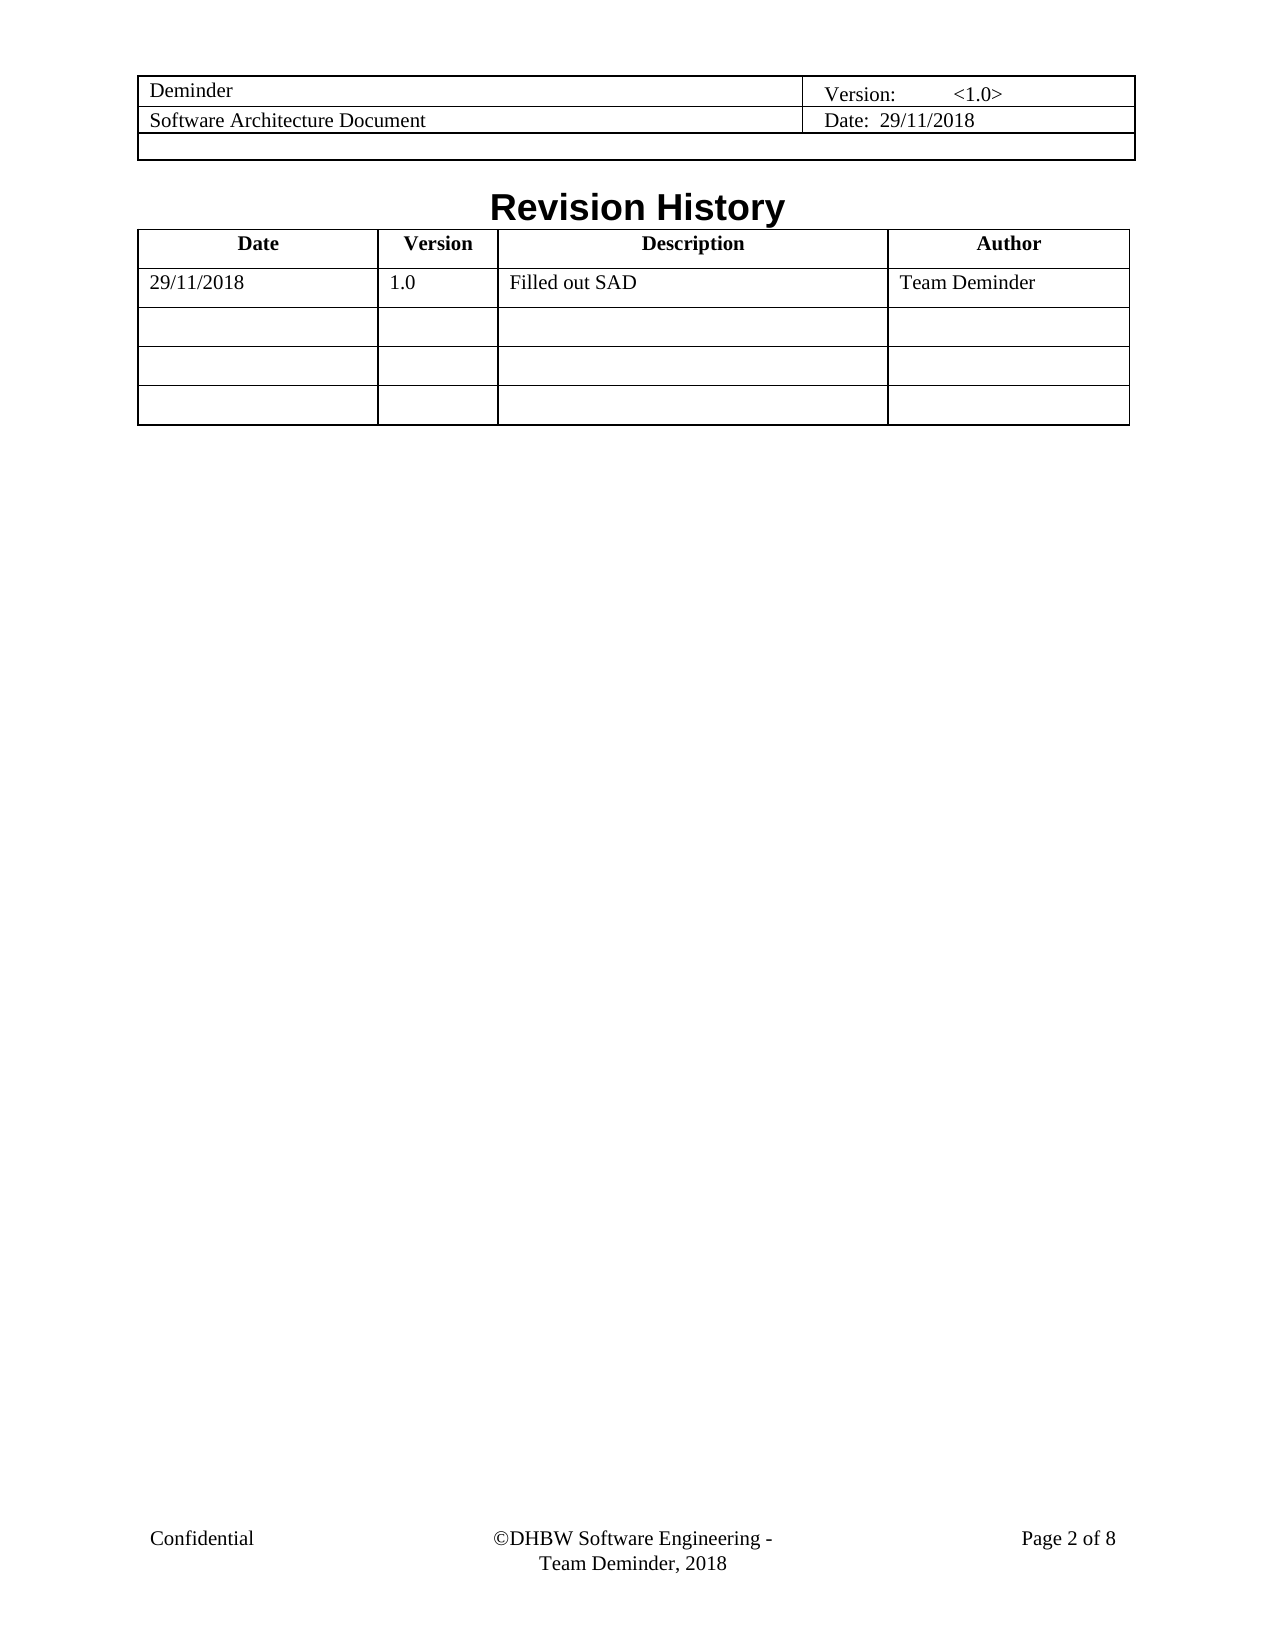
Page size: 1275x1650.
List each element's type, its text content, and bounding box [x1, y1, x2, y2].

table_cell [379, 386, 497, 424]
table_cell [889, 308, 1129, 346]
table_cell [139, 308, 377, 346]
table_header Date [139, 230, 377, 268]
table_cell [889, 386, 1129, 424]
table_cell [379, 308, 497, 346]
table_cell [499, 308, 887, 346]
table_cell [889, 347, 1129, 385]
table_cell [499, 386, 887, 424]
table_cell 29/11/2018 [139, 269, 377, 307]
table_cell [139, 386, 377, 424]
subtitle Revision History [150, 185, 1125, 228]
table_cell [139, 347, 377, 385]
table_cell 1.0 [379, 269, 497, 307]
table_cell [499, 347, 887, 385]
table_cell [379, 347, 497, 385]
table_cell Filled out SAD [499, 269, 887, 307]
table_header Description [499, 230, 887, 268]
table_header Author [889, 230, 1129, 268]
table_header Version [379, 230, 497, 268]
table_cell Team Deminder [889, 269, 1129, 307]
